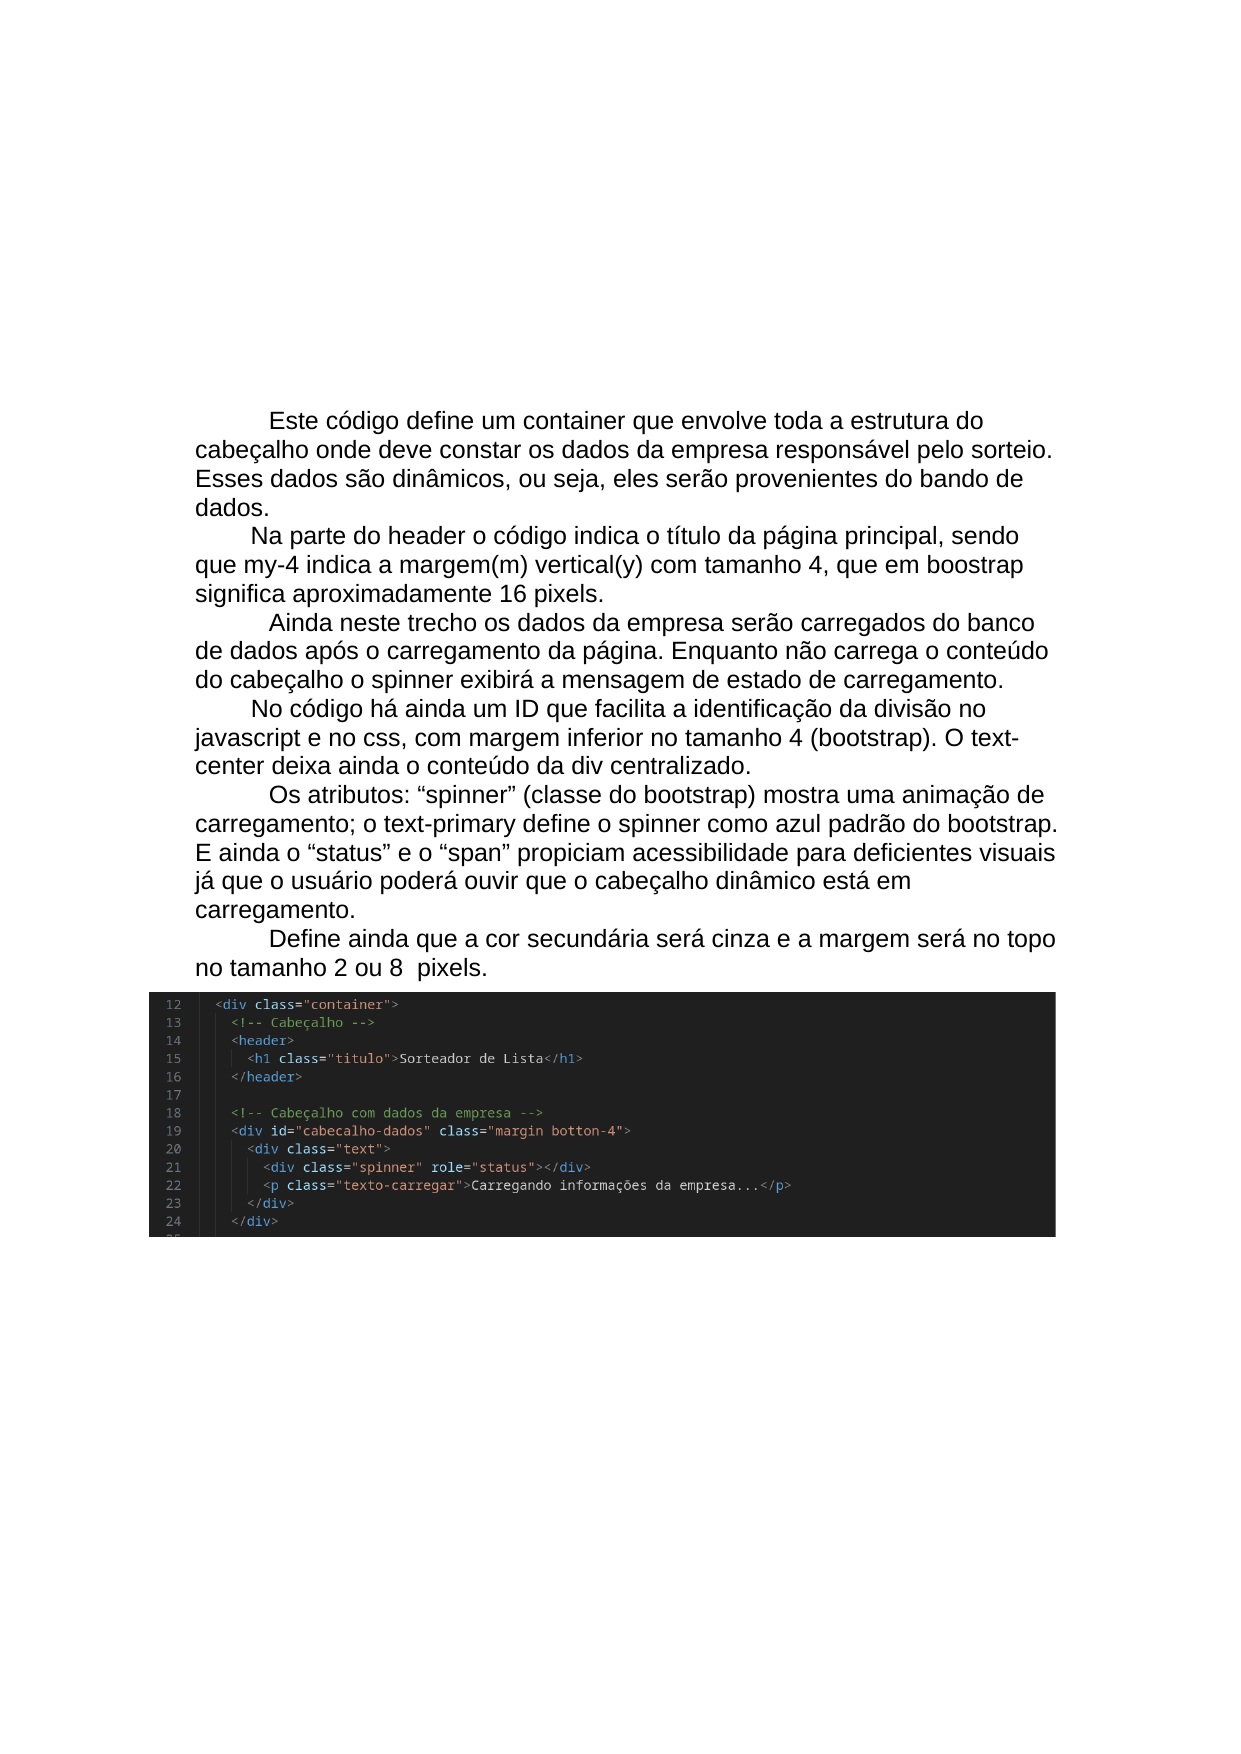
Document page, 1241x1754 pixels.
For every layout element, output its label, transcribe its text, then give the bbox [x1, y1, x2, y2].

list Ainda neste trecho os dados da empresa serão carregados do banco de dados após o carregamento da página. Enquanto não carrega o conteúdo do cabeçalho o spinner exibirá a mensagem de estado de carregamento. [195, 608, 1064, 694]
list No código há ainda um ID que facilita a identificação da divisão no javascript e no css, com margem inferior no tamanho 4 (bootstrap). O text-center deixa ainda o conteúdo da div centralizado. [195, 694, 1064, 780]
list Na parte do header o código indica o título da página principal, sendo que my-4 indica a margem(m) vertical(y) com tamanho 4, que em boostrap significa aproximadamente 16 pixels. [195, 521, 1064, 608]
picture [149, 992, 1056, 1237]
list Os atributos: “spinner” (classe do bootstrap) mostra uma animação de carregamento; o text-primary define o spinner como azul padrão do bootstrap. E ainda o “status” e o “span” propiciam acessibilidade para deficientes visuais já que o usuário poderá ouvir que o cabeçalho dinâmico está em carregamento. [195, 780, 1064, 924]
list Define ainda que a cor secundária será cinza e a margem será no topo no tamanho 2 ou 8 pixels. [195, 924, 1064, 981]
list Este código define um container que envolve toda a estrutura do cabeçalho onde deve constar os dados da empresa responsável pelo sorteio. Esses dados são dinâmicos, ou seja, eles serão provenientes do bando de dados. [195, 406, 1064, 521]
